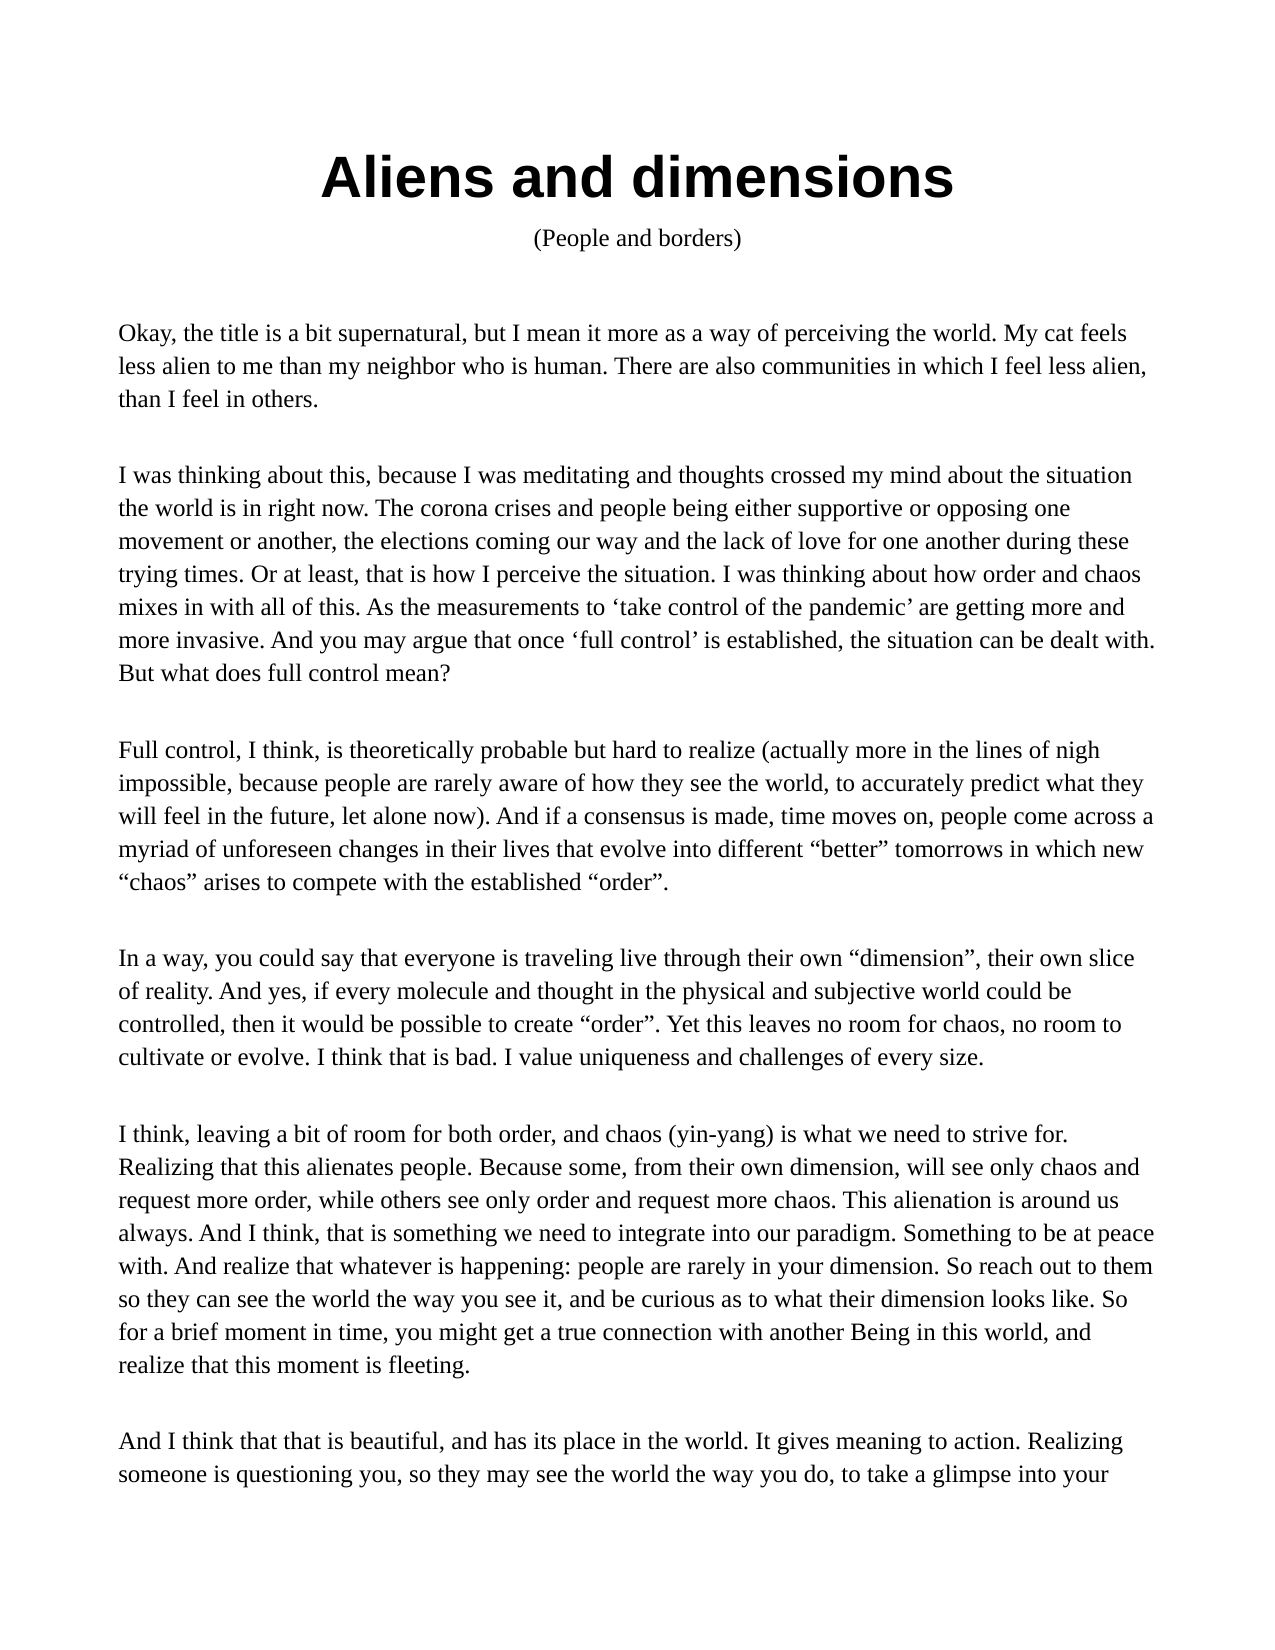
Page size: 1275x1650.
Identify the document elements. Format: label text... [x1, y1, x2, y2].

text And I think that that is beautiful, and has its place in the world. It gives meaning to action. Realizing someone is questioning you, so they may see the world the way you do, to take a glimpse into your [118, 1426, 1157, 1488]
text I was thinking about this, because I was meditating and thoughts crossed my mind about the situation the world is in right now. The corona crises and people being either supportive or opposing one movement or another, the elections coming our way and the lack of love for one another during these trying times. Or at least, that is how I perceive the situation. I was thinking about how order and chaos mixes in with all of this. As the measurements to ‘take control of the pandemic’ are getting more and more invasive. And you may argue that once ‘full control’ is established, the situation can be dealt with. But what does full control mean? [118, 460, 1157, 687]
text In a way, you could say that everyone is traveling live through their own “dimension”, their own slice of reality. And yes, if every molecule and thought in the physical and subjective world could be controlled, then it would be possible to create “order”. Yet this leaves no room for chaos, no room to cultivate or evolve. I think that is bad. I value uniqueness and challenges of every size. [118, 943, 1157, 1071]
title Aliens and dimensions [118, 143, 1157, 210]
text Okay, the title is a bit supernatural, but I mean it more as a way of perceiving the world. My cat feels less alien to me than my neighbor who is human. There are also communities in which I feel less alien, than I feel in others. [118, 318, 1157, 413]
text Full control, I think, is theoretically probable but hard to realize (actually more in the lines of nigh impossible, because people are rarely aware of how they see the world, to accurately predict what they will feel in the future, let alone now). And if a consensus is made, time moves on, people come across a myriad of unforeseen changes in their lives that evolve into different “better” tomorrows in which new “chaos” arises to compete with the established “order”. [118, 735, 1157, 896]
text (People and borders) [118, 223, 1157, 251]
text I think, leaving a bit of room for both order, and chaos (yin-yang) is what we need to strive for. Realizing that this alienates people. Because some, from their own dimension, will see only chaos and request more order, while others see only order and request more chaos. This alienation is around us always. And I think, that is something we need to integrate into our paradigm. Something to be at peace with. And realize that whatever is happening: people are rarely in your dimension. So reach out to them so they can see the world the way you see it, and be curious as to what their dimension looks like. So for a brief moment in time, you might get a true connection with another Being in this world, and realize that this moment is fleeting. [118, 1119, 1157, 1378]
